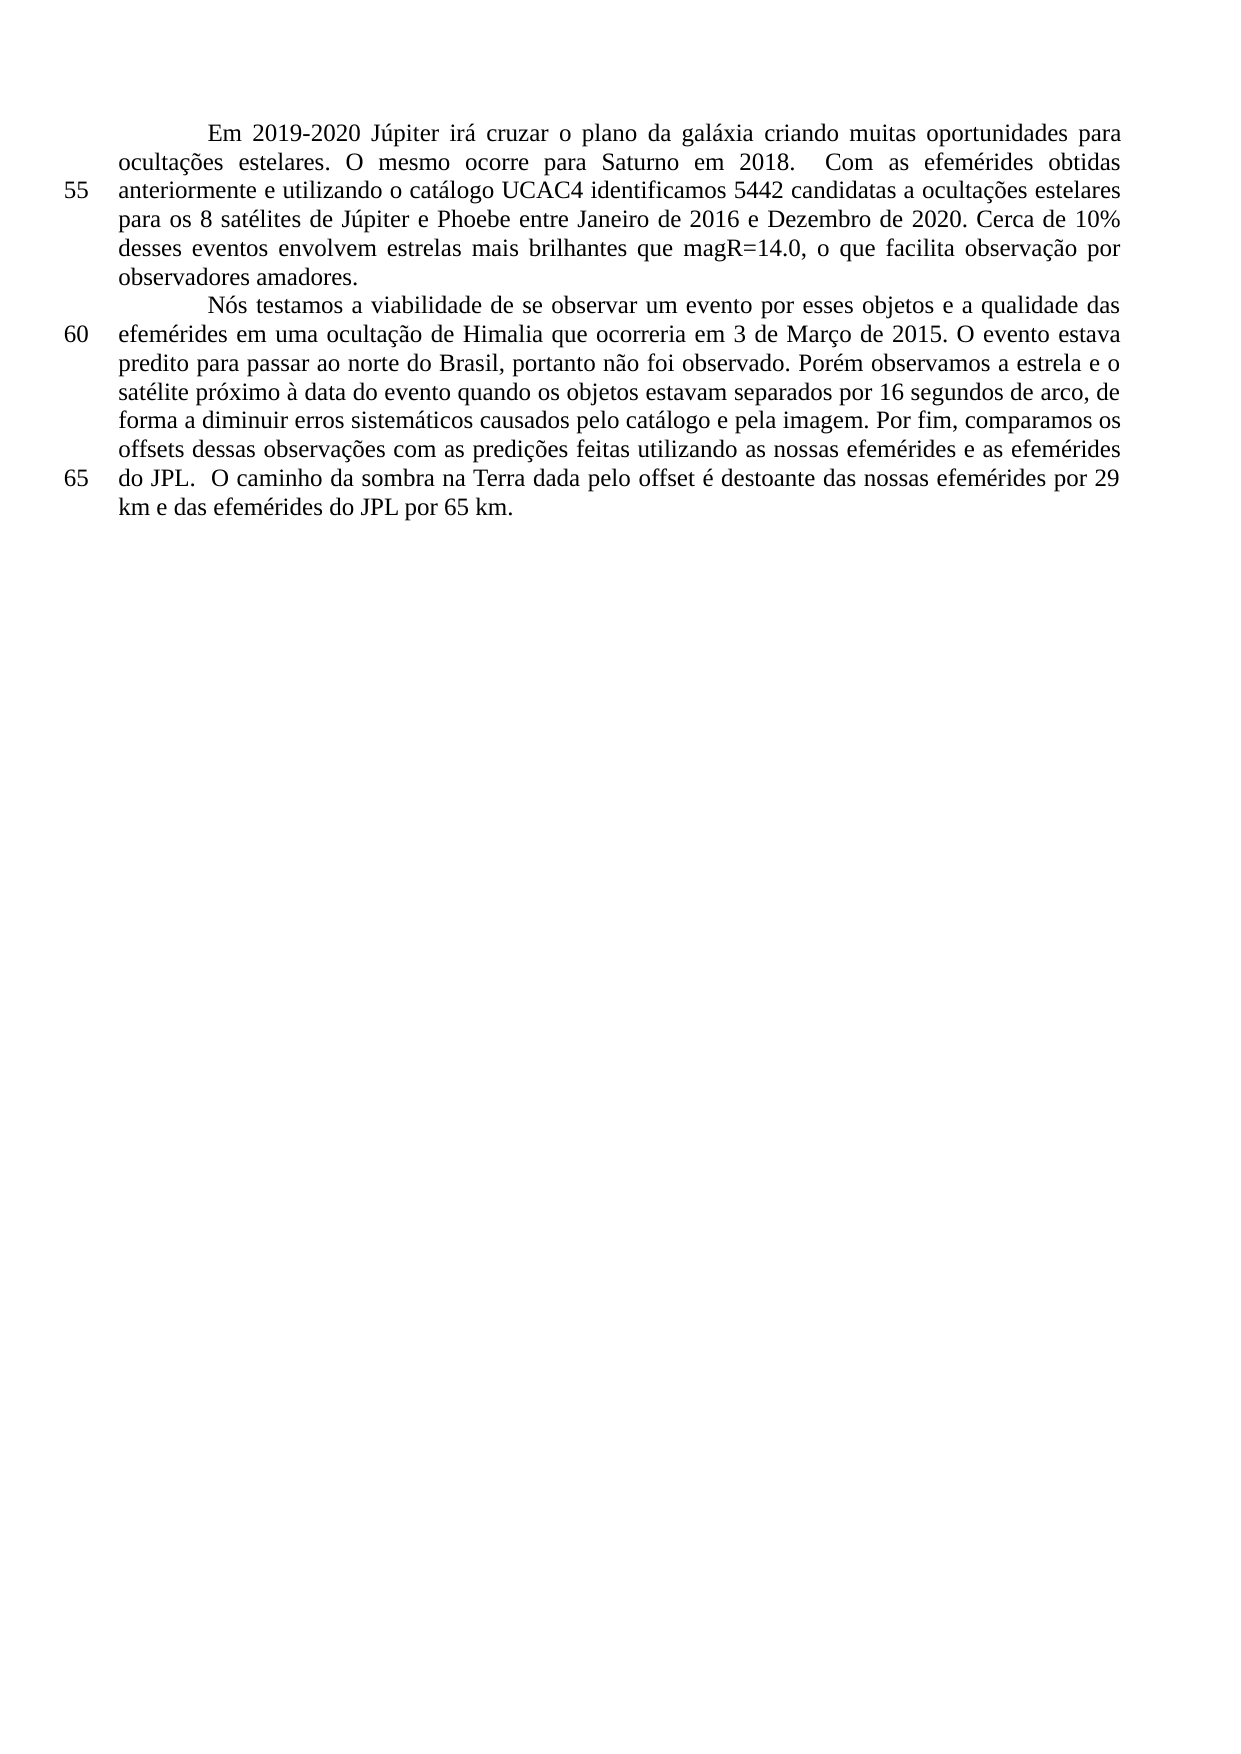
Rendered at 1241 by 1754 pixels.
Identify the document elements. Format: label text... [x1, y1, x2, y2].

text Em 2019-2020 Júpiter irá cruzar o plano da galáxia criando muitas oportunidades para ocultações estelares. O mesmo ocorre para Saturno em 2018. Com as efemérides obtidas anteriormente e utilizando o catálogo UCAC4 identificamos 5442 candidatas a ocultações estelares para os 8 satélites de Júpiter e Phoebe entre Janeiro de 2016 e Dezembro de 2020. Cerca de 10% desses eventos envolvem estrelas mais brilhantes que magR=14.0, o que facilita observação por observadores amadores. [118, 118, 1122, 291]
text Nós testamos a viabilidade de se observar um evento por esses objetos e a qualidade das efemérides em uma ocultação de Himalia que ocorreria em 3 de Março de 2015. O evento estava predito para passar ao norte do Brasil, portanto não foi observado. Porém observamos a estrela e o satélite próximo à data do evento quando os objetos estavam separados por 16 segundos de arco, de forma a diminuir erros sistemáticos causados pelo catálogo e pela imagem. Por fim, comparamos os offsets dessas observações com as predições feitas utilizando as nossas efemérides e as efemérides do JPL. O caminho da sombra na Terra dada pelo offset é destoante das nossas efemérides por 29 km e das efemérides do JPL por 65 km. [118, 291, 1122, 521]
